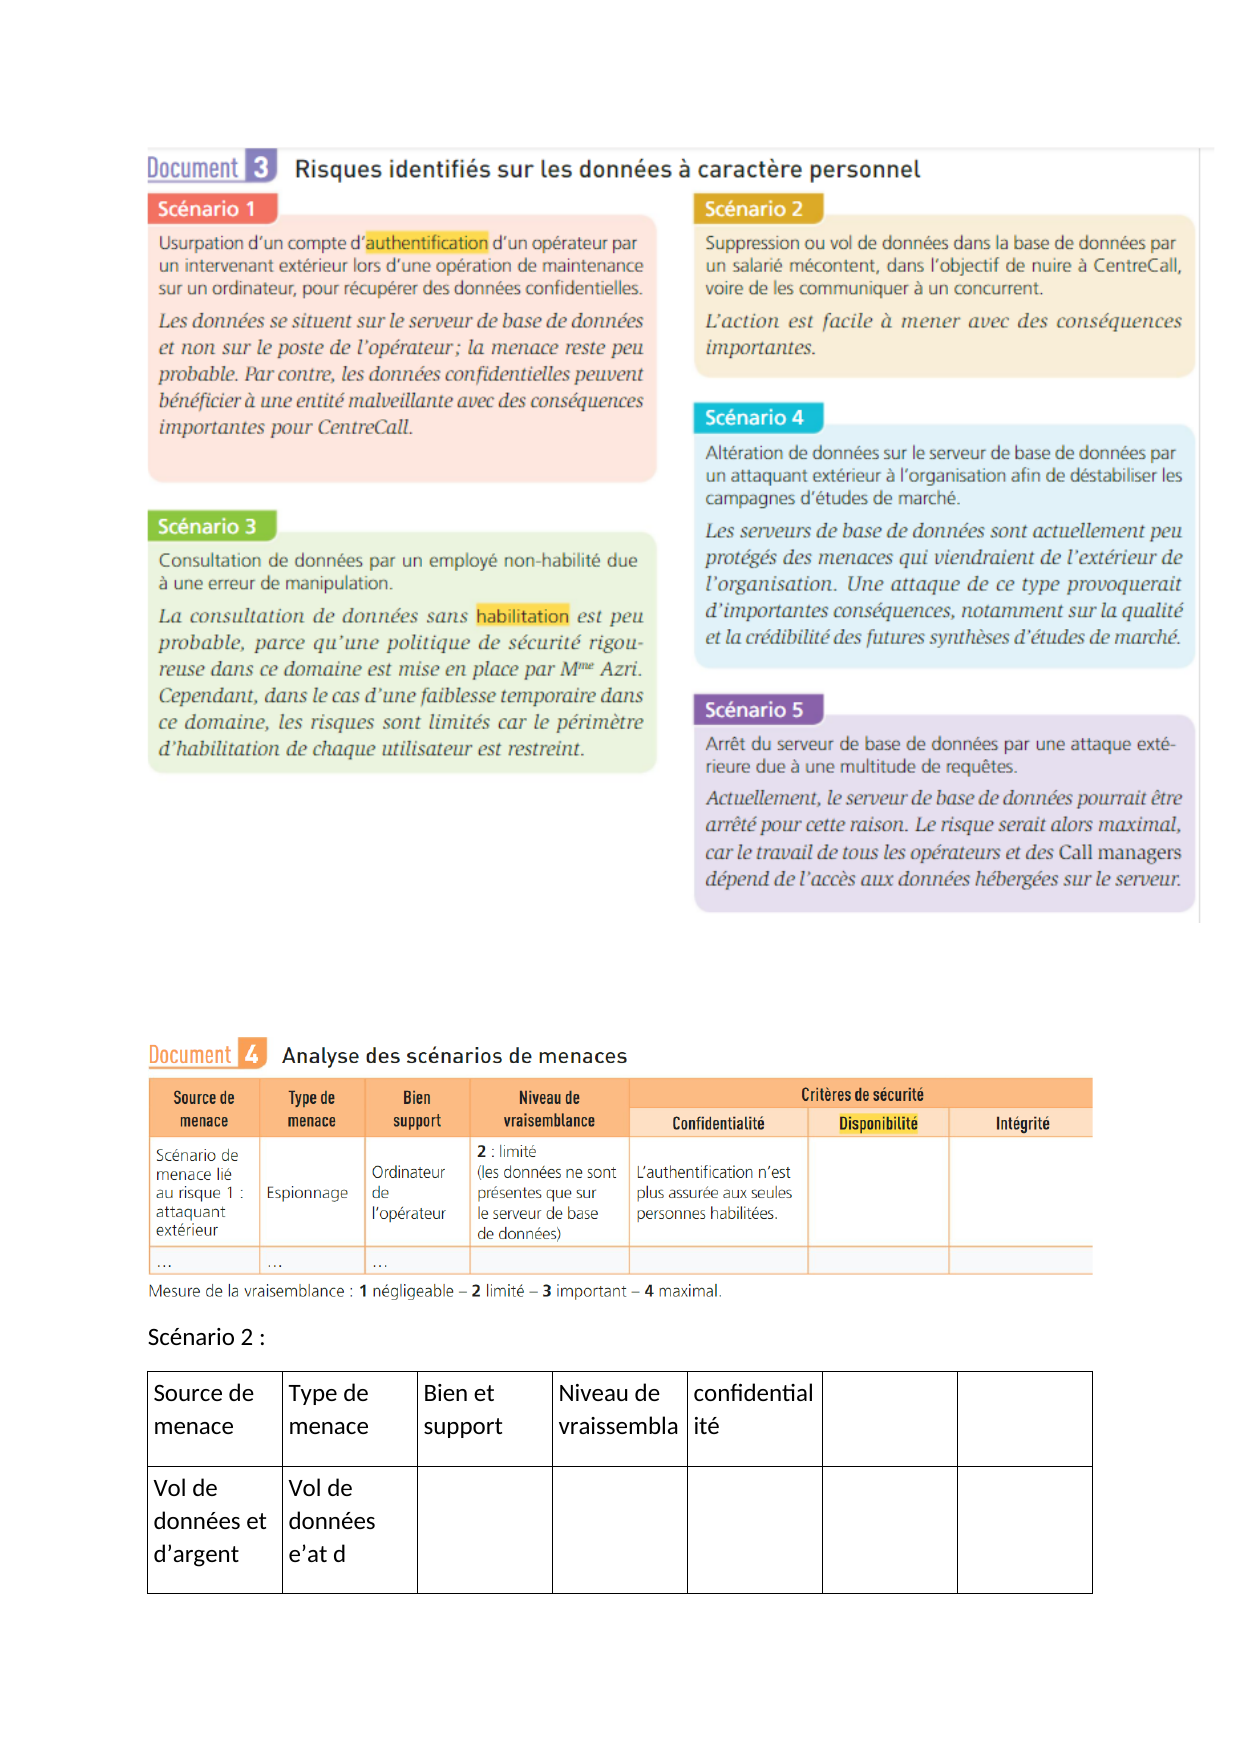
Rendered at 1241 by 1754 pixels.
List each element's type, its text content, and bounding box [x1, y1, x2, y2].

table_header Source de menace [148, 1372, 282, 1466]
table_header [823, 1372, 957, 1466]
picture [147, 1037, 1093, 1303]
table_cell [823, 1467, 957, 1593]
table_header Type de menace [283, 1372, 417, 1466]
table_cell [688, 1467, 822, 1593]
text Scénario 2 : [148, 1321, 1093, 1352]
table_header [958, 1372, 1092, 1466]
table_cell Vol de données e’at d [283, 1467, 417, 1593]
table_cell [418, 1467, 552, 1593]
table_cell [553, 1467, 687, 1593]
picture [147, 147, 1215, 923]
table_header Bien et support [418, 1372, 552, 1466]
table_header confidentialité [688, 1372, 822, 1466]
table_cell [958, 1467, 1092, 1593]
table_cell Vol de données et d’argent [148, 1467, 282, 1593]
table_header Niveau de vraissembla [553, 1372, 687, 1466]
